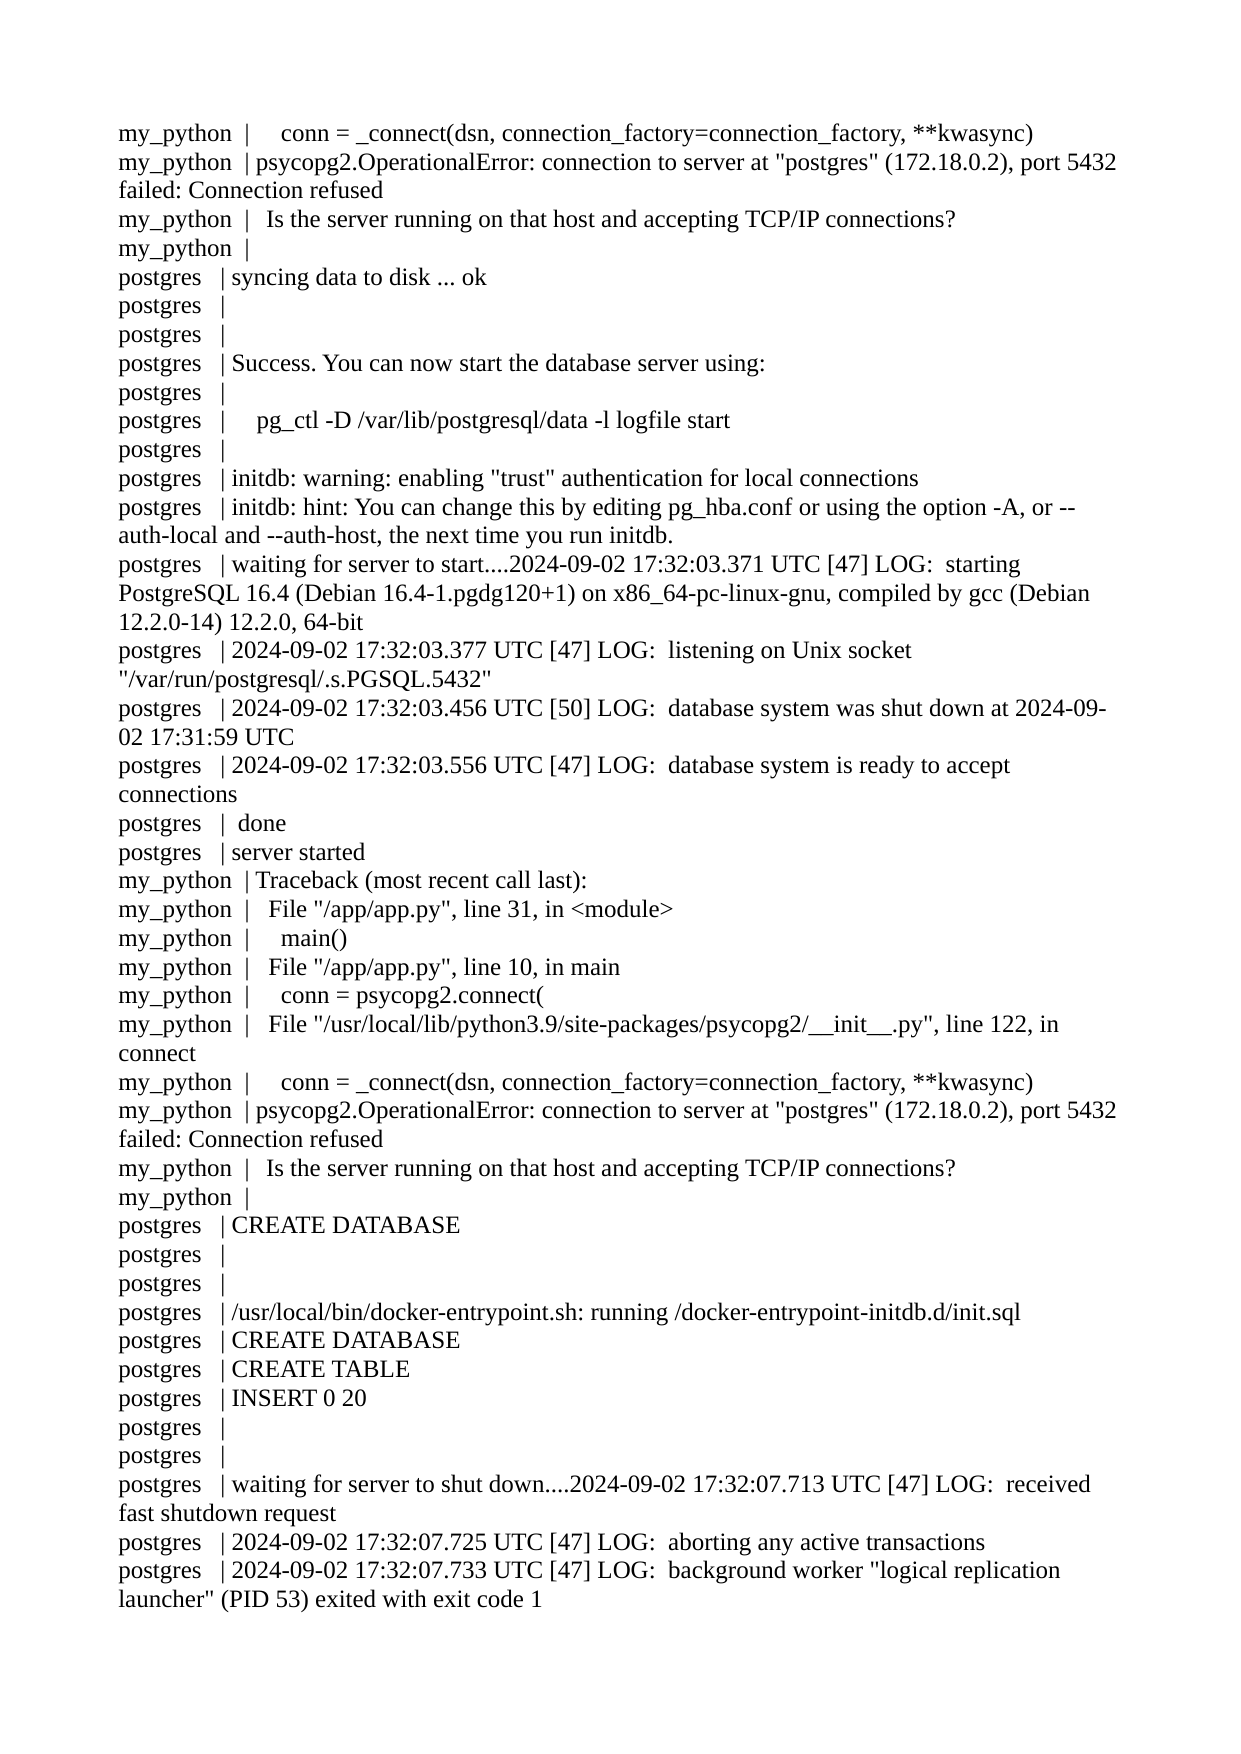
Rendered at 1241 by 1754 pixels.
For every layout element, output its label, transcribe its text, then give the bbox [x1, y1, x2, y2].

text postgres | [118, 1441, 1122, 1469]
text postgres | [118, 1268, 1122, 1297]
text my_python | [118, 233, 1122, 262]
text postgres | [118, 319, 1122, 348]
text postgres | [118, 1239, 1122, 1268]
text my_python | Is the server running on that host and accepting TCP/IP connections? [118, 1153, 1122, 1182]
text postgres | [118, 434, 1122, 463]
text postgres | 2024-09-02 17:32:03.377 UTC [47] LOG: listening on Unix socket "/var/run/postgresql/.s.PGSQL.5432" [118, 636, 1122, 693]
text postgres | waiting for server to start....2024-09-02 17:32:03.371 UTC [47] LOG: starting PostgreSQL 16.4 (Debian 16.4-1.pgdg120+1) on x86_64-pc-linux-gnu, compiled by gcc (Debian 12.2.0-14) 12.2.0, 64-bit [118, 549, 1122, 636]
text my_python | File "/app/app.py", line 31, in <module> [118, 894, 1122, 923]
text my_python | Is the server running on that host and accepting TCP/IP connections? [118, 204, 1122, 233]
text my_python | File "/app/app.py", line 10, in main [118, 952, 1122, 981]
text postgres | Success. You can now start the database server using: [118, 348, 1122, 377]
text postgres | pg_ctl -D /var/lib/postgresql/data -l logfile start [118, 406, 1122, 434]
text postgres | [118, 377, 1122, 406]
text my_python | psycopg2.OperationalError: connection to server at "postgres" (172.18.0.2), port 5432 failed: Connection refused [118, 1096, 1122, 1153]
text postgres | syncing data to disk ... ok [118, 262, 1122, 291]
text postgres | 2024-09-02 17:32:07.733 UTC [47] LOG: background worker "logical replication launcher" (PID 53) exited with exit code 1 [118, 1556, 1122, 1613]
text postgres | waiting for server to shut down....2024-09-02 17:32:07.713 UTC [47] LOG: received fast shutdown request [118, 1469, 1122, 1527]
text my_python | main() [118, 923, 1122, 952]
text postgres | CREATE TABLE [118, 1354, 1122, 1383]
text my_python | File "/usr/local/lib/python3.9/site-packages/psycopg2/__init__.py", line 122, in connect [118, 1009, 1122, 1067]
text my_python | psycopg2.OperationalError: connection to server at "postgres" (172.18.0.2), port 5432 failed: Connection refused [118, 147, 1122, 204]
text my_python | Traceback (most recent call last): [118, 866, 1122, 894]
text postgres | CREATE DATABASE [118, 1326, 1122, 1354]
text postgres | initdb: hint: You can change this by editing pg_hba.conf or using the option -A, or --auth-local and --auth-host, the next time you run initdb. [118, 492, 1122, 549]
text postgres | INSERT 0 20 [118, 1383, 1122, 1412]
text postgres | CREATE DATABASE [118, 1211, 1122, 1239]
text postgres | 2024-09-02 17:32:03.556 UTC [47] LOG: database system is ready to accept connections [118, 751, 1122, 808]
text postgres | 2024-09-02 17:32:07.725 UTC [47] LOG: aborting any active transactions [118, 1527, 1122, 1556]
text my_python | conn = psycopg2.connect( [118, 981, 1122, 1009]
text postgres | initdb: warning: enabling "trust" authentication for local connections [118, 463, 1122, 492]
text postgres | server started [118, 837, 1122, 866]
text my_python | conn = _connect(dsn, connection_factory=connection_factory, **kwasync) [118, 1067, 1122, 1096]
text postgres | done [118, 808, 1122, 837]
text postgres | 2024-09-02 17:32:03.456 UTC [50] LOG: database system was shut down at 2024-09-02 17:31:59 UTC [118, 693, 1122, 751]
text postgres | [118, 1412, 1122, 1441]
text my_python | conn = _connect(dsn, connection_factory=connection_factory, **kwasync) [118, 118, 1122, 147]
text postgres | /usr/local/bin/docker-entrypoint.sh: running /docker-entrypoint-initdb.d/init.sql [118, 1297, 1122, 1326]
text my_python | [118, 1182, 1122, 1211]
text postgres | [118, 291, 1122, 319]
